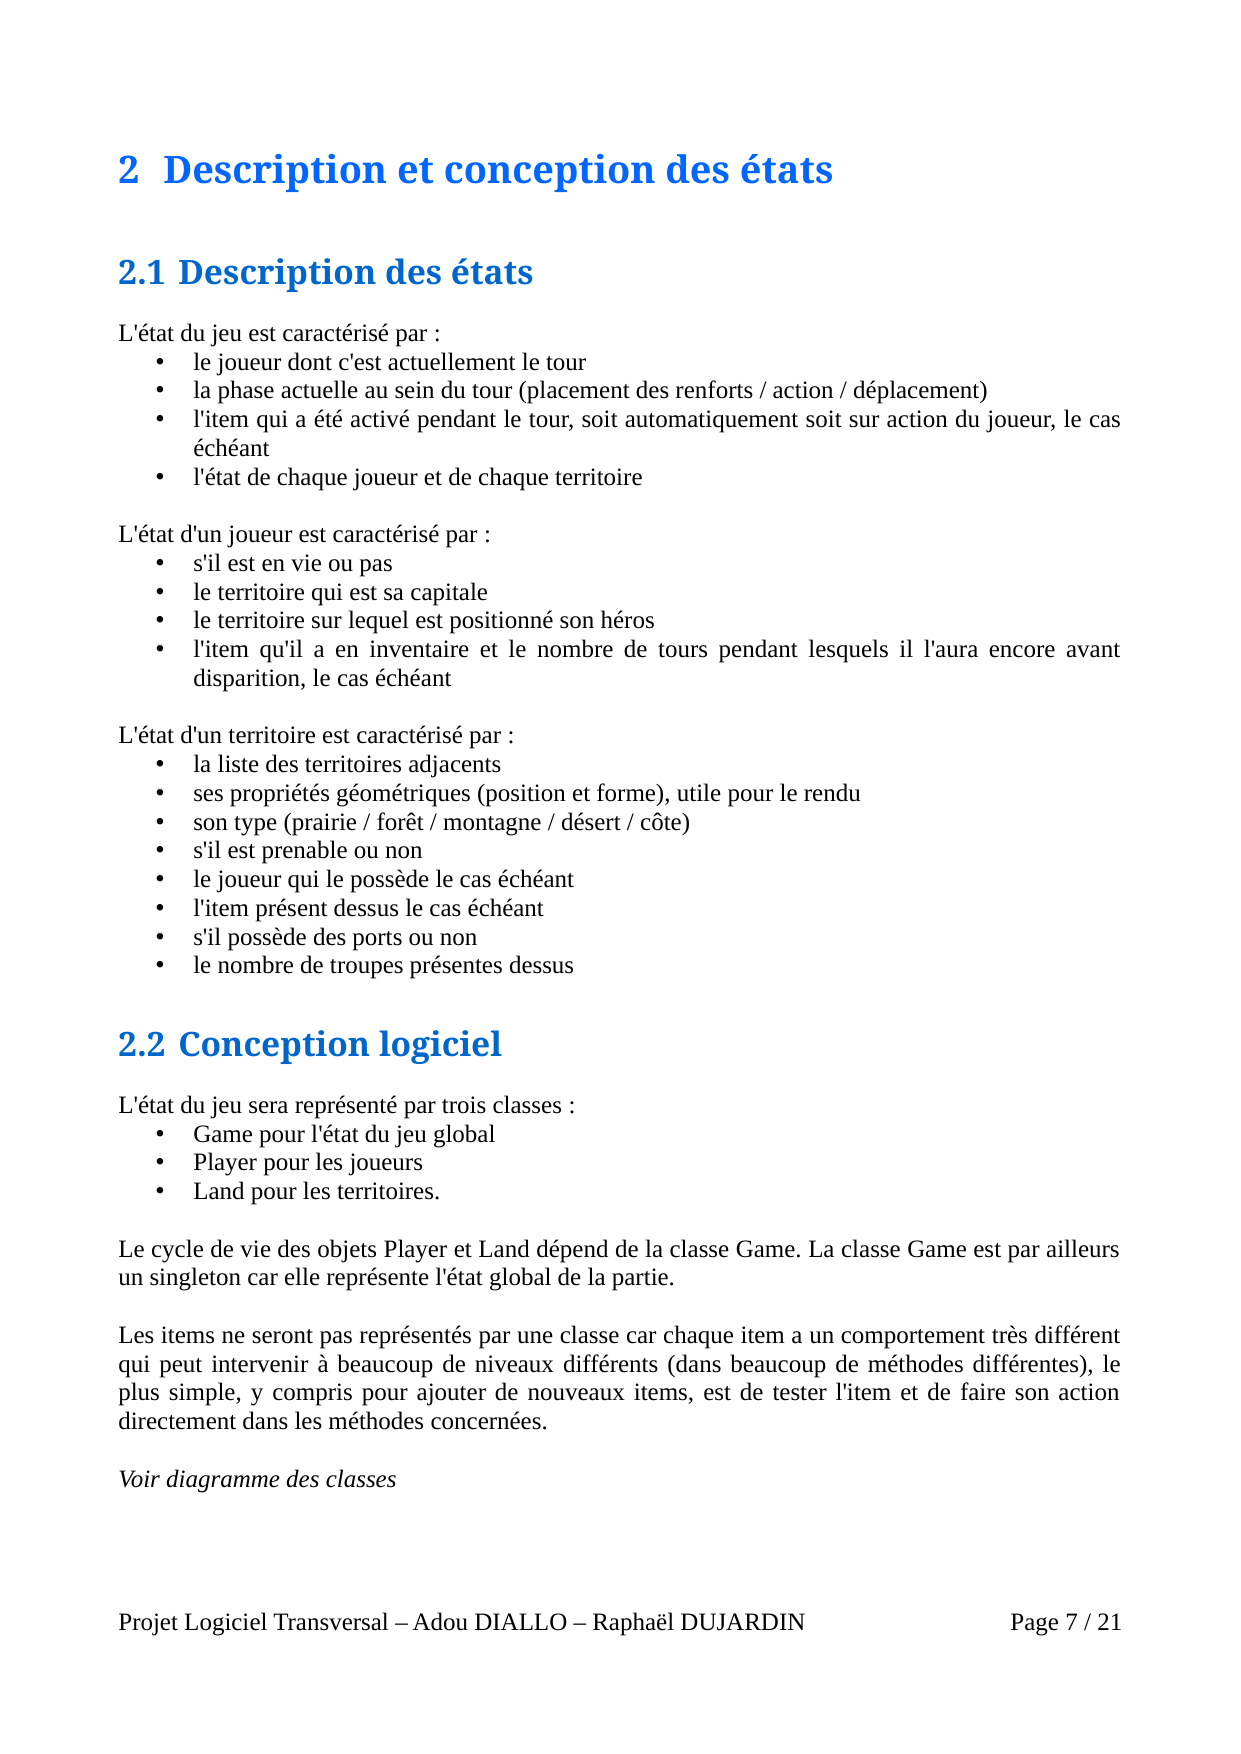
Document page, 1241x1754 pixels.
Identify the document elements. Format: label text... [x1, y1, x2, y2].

text L'état d'un territoire est caractérisé par : [118, 721, 1122, 749]
subtitle Description et conception des états [118, 143, 1122, 195]
list Game pour l'état du jeu global [156, 1119, 1122, 1147]
text L'état du jeu est caractérisé par : [118, 318, 1122, 347]
list l'item qu'il a en inventaire et le nombre de tours pendant lesquels il l'aura encore avant disparition, le cas échéant [156, 634, 1122, 692]
subtitle Description des états [118, 249, 1122, 294]
list s'il est en vie ou pas [156, 548, 1122, 577]
list le nombre de troupes présentes dessus [156, 951, 1122, 979]
text L'état d'un joueur est caractérisé par : [118, 519, 1122, 548]
list Land pour les territoires. [156, 1176, 1122, 1205]
list la phase actuelle au sein du tour (placement des renforts / action / déplacement) [156, 376, 1122, 404]
list s'il possède des ports ou non [156, 922, 1122, 951]
list le joueur qui le possède le cas échéant [156, 864, 1122, 893]
list Player pour les joueurs [156, 1147, 1122, 1176]
list l'item qui a été activé pendant le tour, soit automatiquement soit sur action du joueur, le cas échéant [156, 404, 1122, 462]
text L'état du jeu sera représenté par trois classes : [118, 1090, 1122, 1119]
list l'état de chaque joueur et de chaque territoire [156, 462, 1122, 491]
text Voir diagramme des classes [118, 1464, 1122, 1492]
text Le cycle de vie des objets Player et Land dépend de la classe Game. La classe Game est par ailleurs un singleton car elle représente l'état global de la partie. [118, 1234, 1122, 1291]
list l'item présent dessus le cas échéant [156, 893, 1122, 922]
list son type (prairie / forêt / montagne / désert / côte) [156, 807, 1122, 836]
list le territoire sur lequel est positionné son héros [156, 606, 1122, 634]
list la liste des territoires adjacents [156, 749, 1122, 778]
list s'il est prenable ou non [156, 836, 1122, 864]
list ses propriétés géométriques (position et forme), utile pour le rendu [156, 778, 1122, 807]
list le territoire qui est sa capitale [156, 577, 1122, 606]
subtitle Conception logiciel [118, 1021, 1122, 1066]
text Les items ne seront pas représentés par une classe car chaque item a un comportement très différent qui peut intervenir à beaucoup de niveaux différents (dans beaucoup de méthodes différentes), le plus simple, y compris pour ajouter de nouveaux items, est de tester l'item et de faire son action directement dans les méthodes concernées. [118, 1320, 1122, 1435]
list le joueur dont c'est actuellement le tour [156, 347, 1122, 376]
